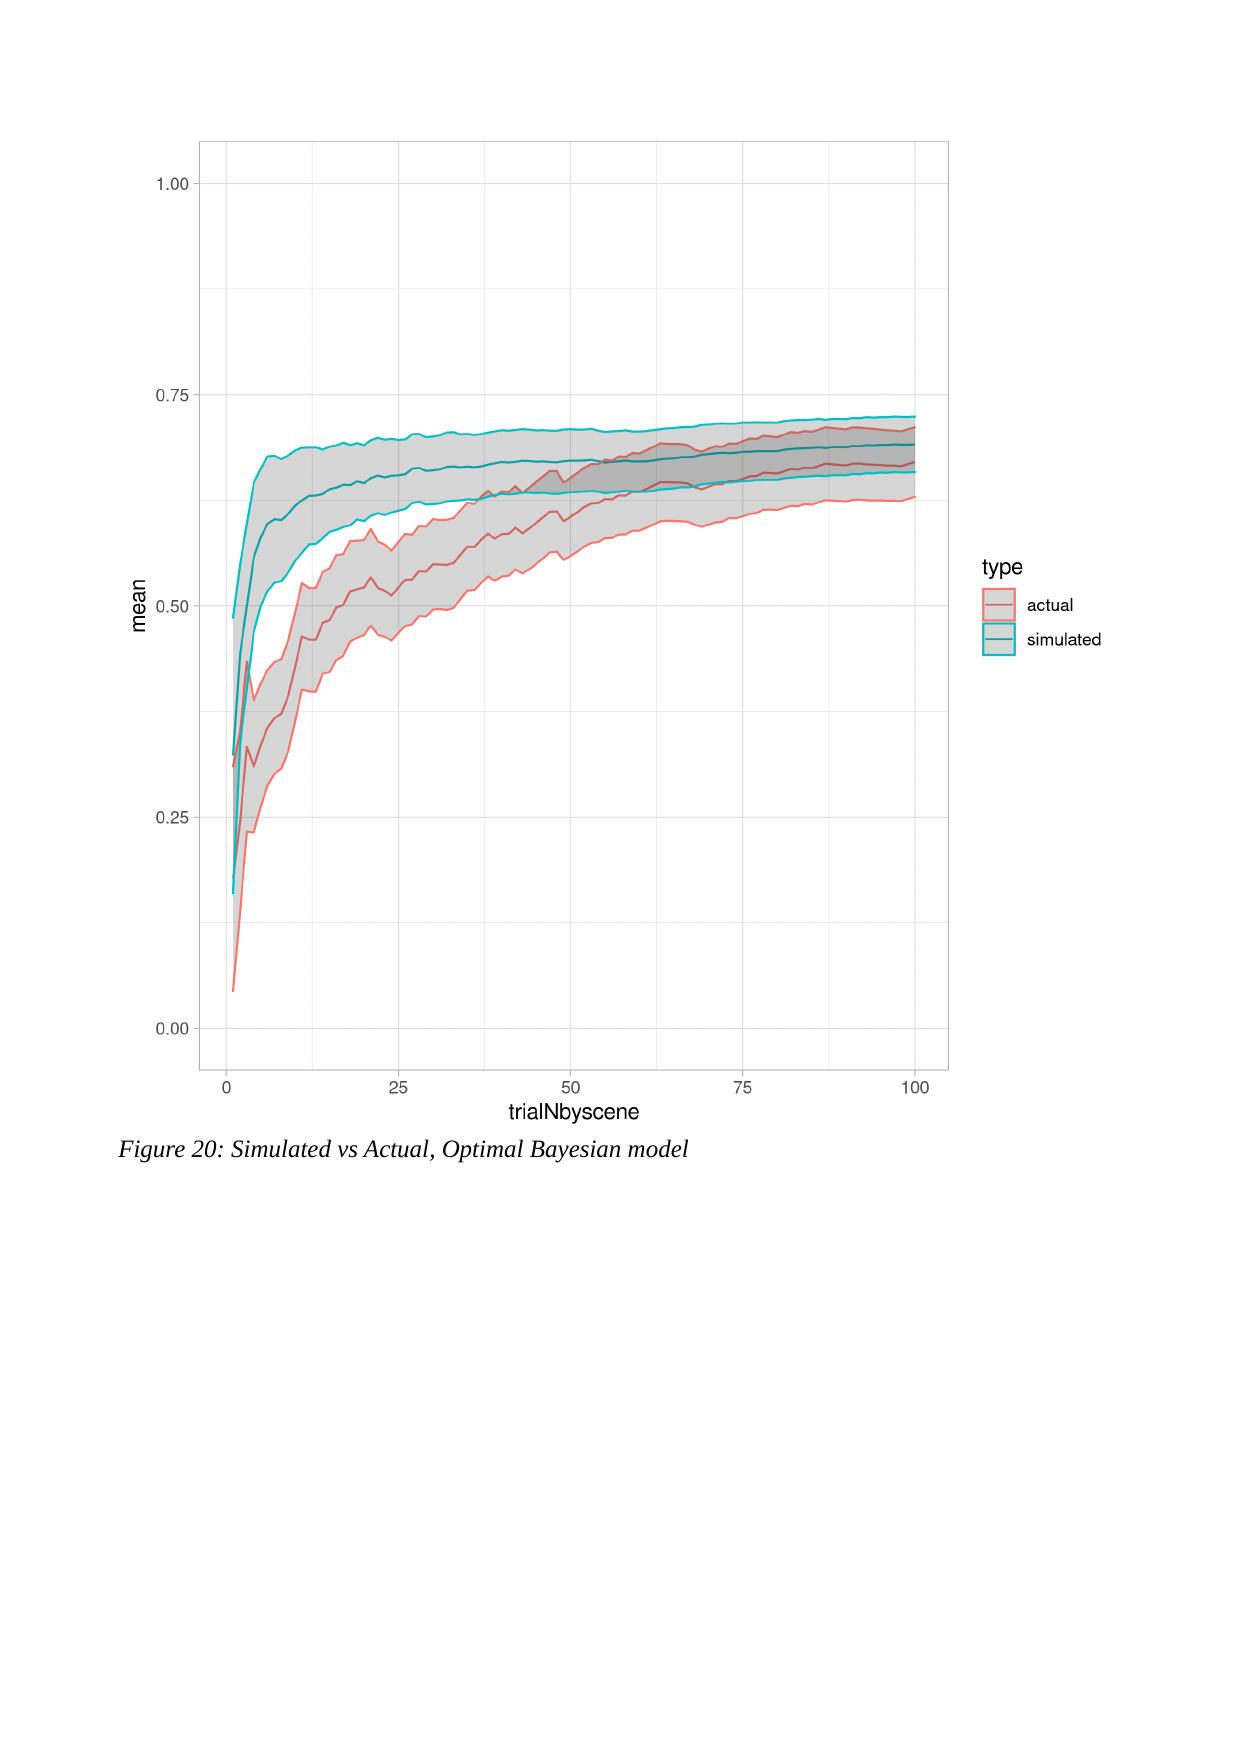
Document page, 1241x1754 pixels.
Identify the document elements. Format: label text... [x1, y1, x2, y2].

picture [118, 130, 1123, 1135]
text Figure 20: Simulated vs Actual, Optimal Bayesian model [118, 1135, 1122, 1163]
